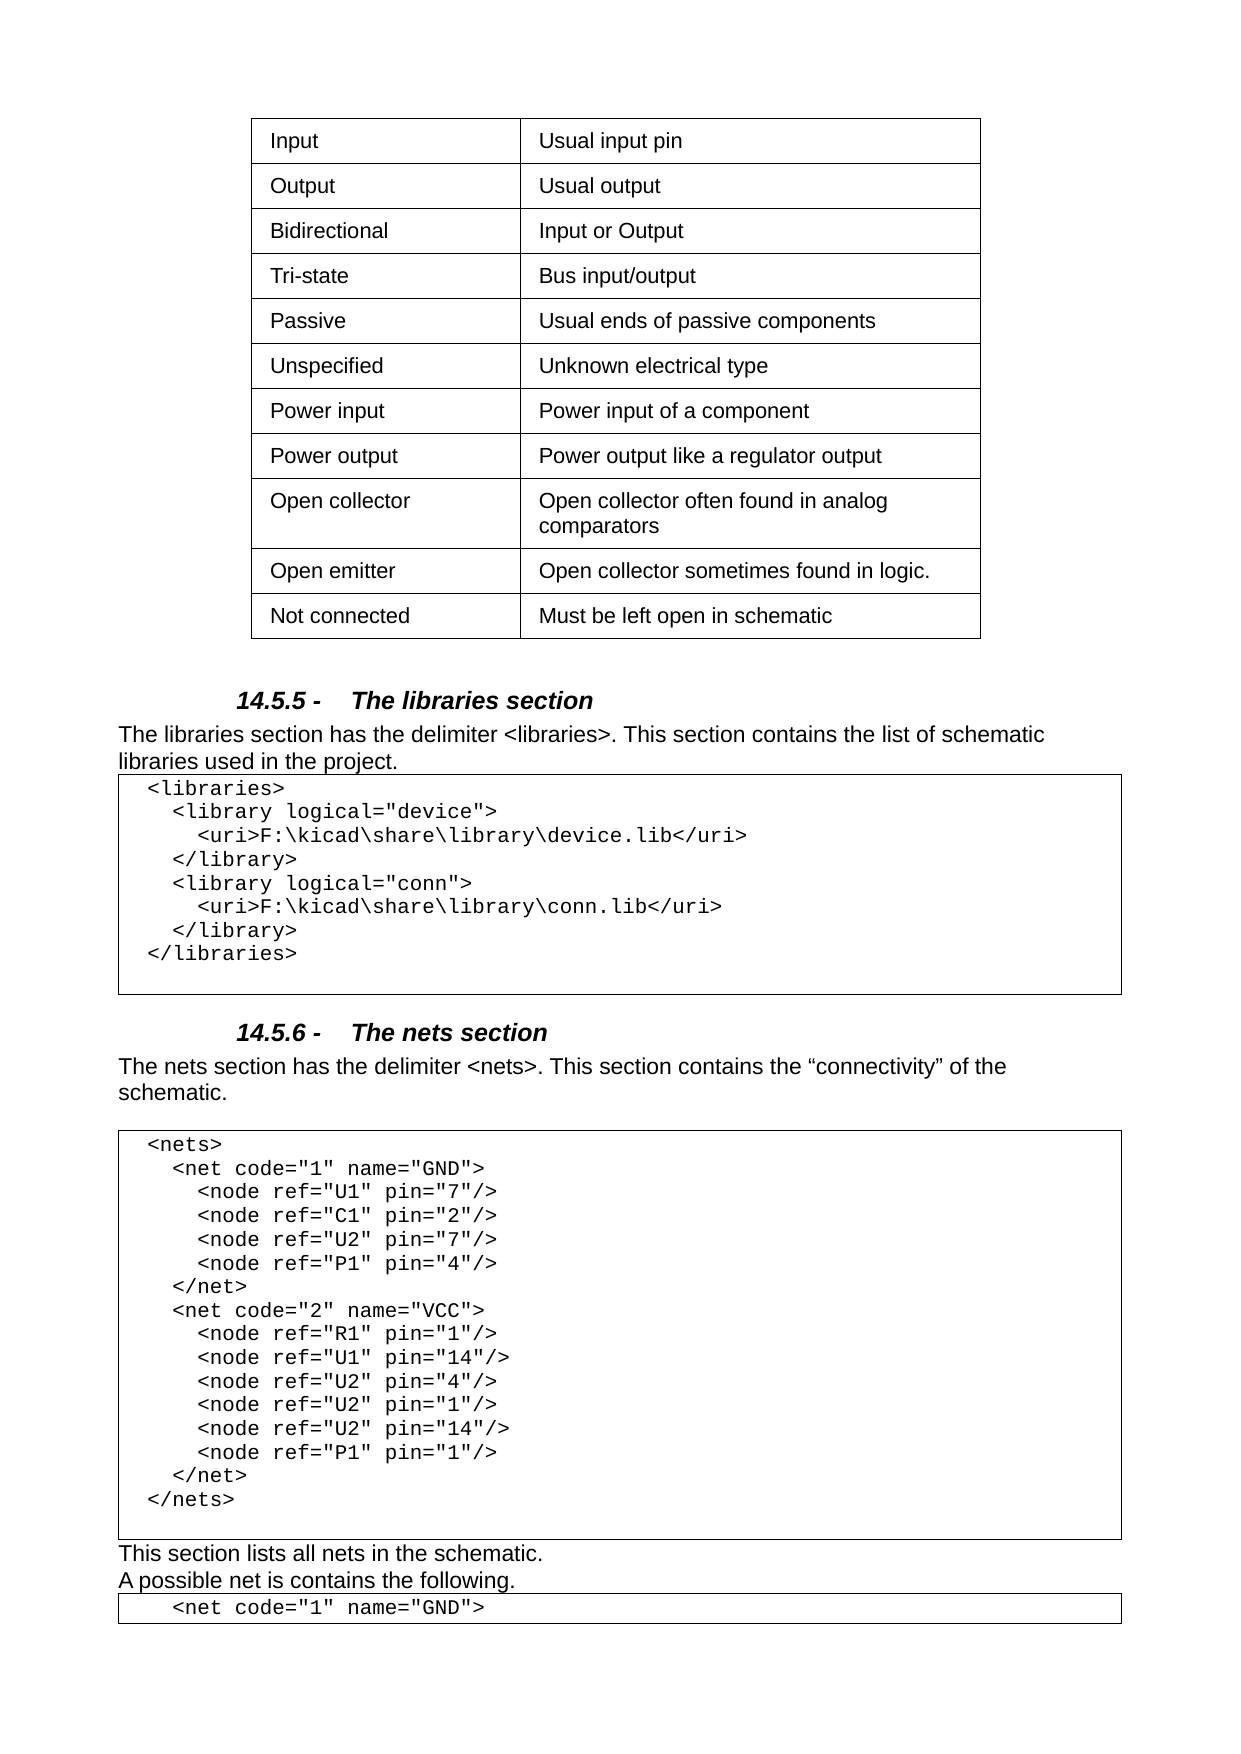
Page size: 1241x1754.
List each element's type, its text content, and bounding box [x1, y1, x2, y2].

table_cell Must be left open in schematic [521, 594, 980, 638]
text <node ref="P1" pin="1"/> [119, 1438, 1121, 1461]
text <node ref="R1" pin="1"/> [119, 1319, 1121, 1343]
text <uri>F:\kicad\share\library\conn.lib</uri> [119, 892, 1121, 916]
table_header Input [252, 119, 520, 163]
text <node ref="U2" pin="4"/> [119, 1367, 1121, 1390]
table_cell Power output like a regulator output [521, 434, 980, 478]
table_cell Passive [252, 299, 520, 343]
subtitle The libraries section [236, 686, 1122, 715]
text </library> [119, 916, 1121, 939]
table_cell Open collector [252, 479, 520, 548]
text <library logical="conn"> [119, 868, 1121, 892]
text <libraries> [119, 775, 1121, 798]
table_cell Tri-state [252, 254, 520, 298]
table_cell Output [252, 164, 520, 208]
table_cell Open collector sometimes found in logic. [521, 549, 980, 593]
table_cell Unspecified [252, 344, 520, 388]
text </library> [119, 845, 1121, 868]
table_cell Power input of a component [521, 389, 980, 433]
table_cell Power output [252, 434, 520, 478]
table_cell Input or Output [521, 209, 980, 253]
text <uri>F:\kicad\share\library\device.lib</uri> [119, 821, 1121, 845]
text <net code="1" name="GND"> [119, 1154, 1121, 1178]
table_cell Bidirectional [252, 209, 520, 253]
text A possible net is contains the following. [118, 1567, 1122, 1593]
table_cell Usual output [521, 164, 980, 208]
table_cell Not connected [252, 594, 520, 638]
table_header Usual input pin [521, 119, 980, 163]
text </net> [119, 1272, 1121, 1296]
table_cell Open emitter [252, 549, 520, 593]
table_cell Usual ends of passive components [521, 299, 980, 343]
text <node ref="U2" pin="14"/> [119, 1414, 1121, 1438]
text <node ref="U2" pin="7"/> [119, 1225, 1121, 1248]
text <net code="1" name="GND"> [119, 1594, 1121, 1623]
text <node ref="U2" pin="1"/> [119, 1390, 1121, 1414]
text The nets section has the delimiter <nets>. This section contains the “connectivity” of the schematic. [118, 1053, 1122, 1106]
text <node ref="U1" pin="7"/> [119, 1178, 1121, 1201]
table_cell Power input [252, 389, 520, 433]
subtitle The nets section [236, 1018, 1122, 1046]
text <node ref="U1" pin="14"/> [119, 1343, 1121, 1367]
table_cell Unknown electrical type [521, 344, 980, 388]
table_cell Open collector often found in analog comparators [521, 479, 980, 548]
text <nets> [119, 1131, 1121, 1154]
text </libraries> [119, 939, 1121, 967]
text The libraries section has the delimiter <libraries>. This section contains the list of schematic libraries used in the project. [118, 721, 1122, 774]
text <library logical="device"> [119, 798, 1121, 821]
text <node ref="P1" pin="4"/> [119, 1248, 1121, 1272]
table_cell Bus input/output [521, 254, 980, 298]
text This section lists all nets in the schematic. [118, 1540, 1122, 1567]
text </net> [119, 1461, 1121, 1485]
text <net code="2" name="VCC"> [119, 1296, 1121, 1319]
text </nets> [119, 1485, 1121, 1513]
text <node ref="C1" pin="2"/> [119, 1201, 1121, 1225]
